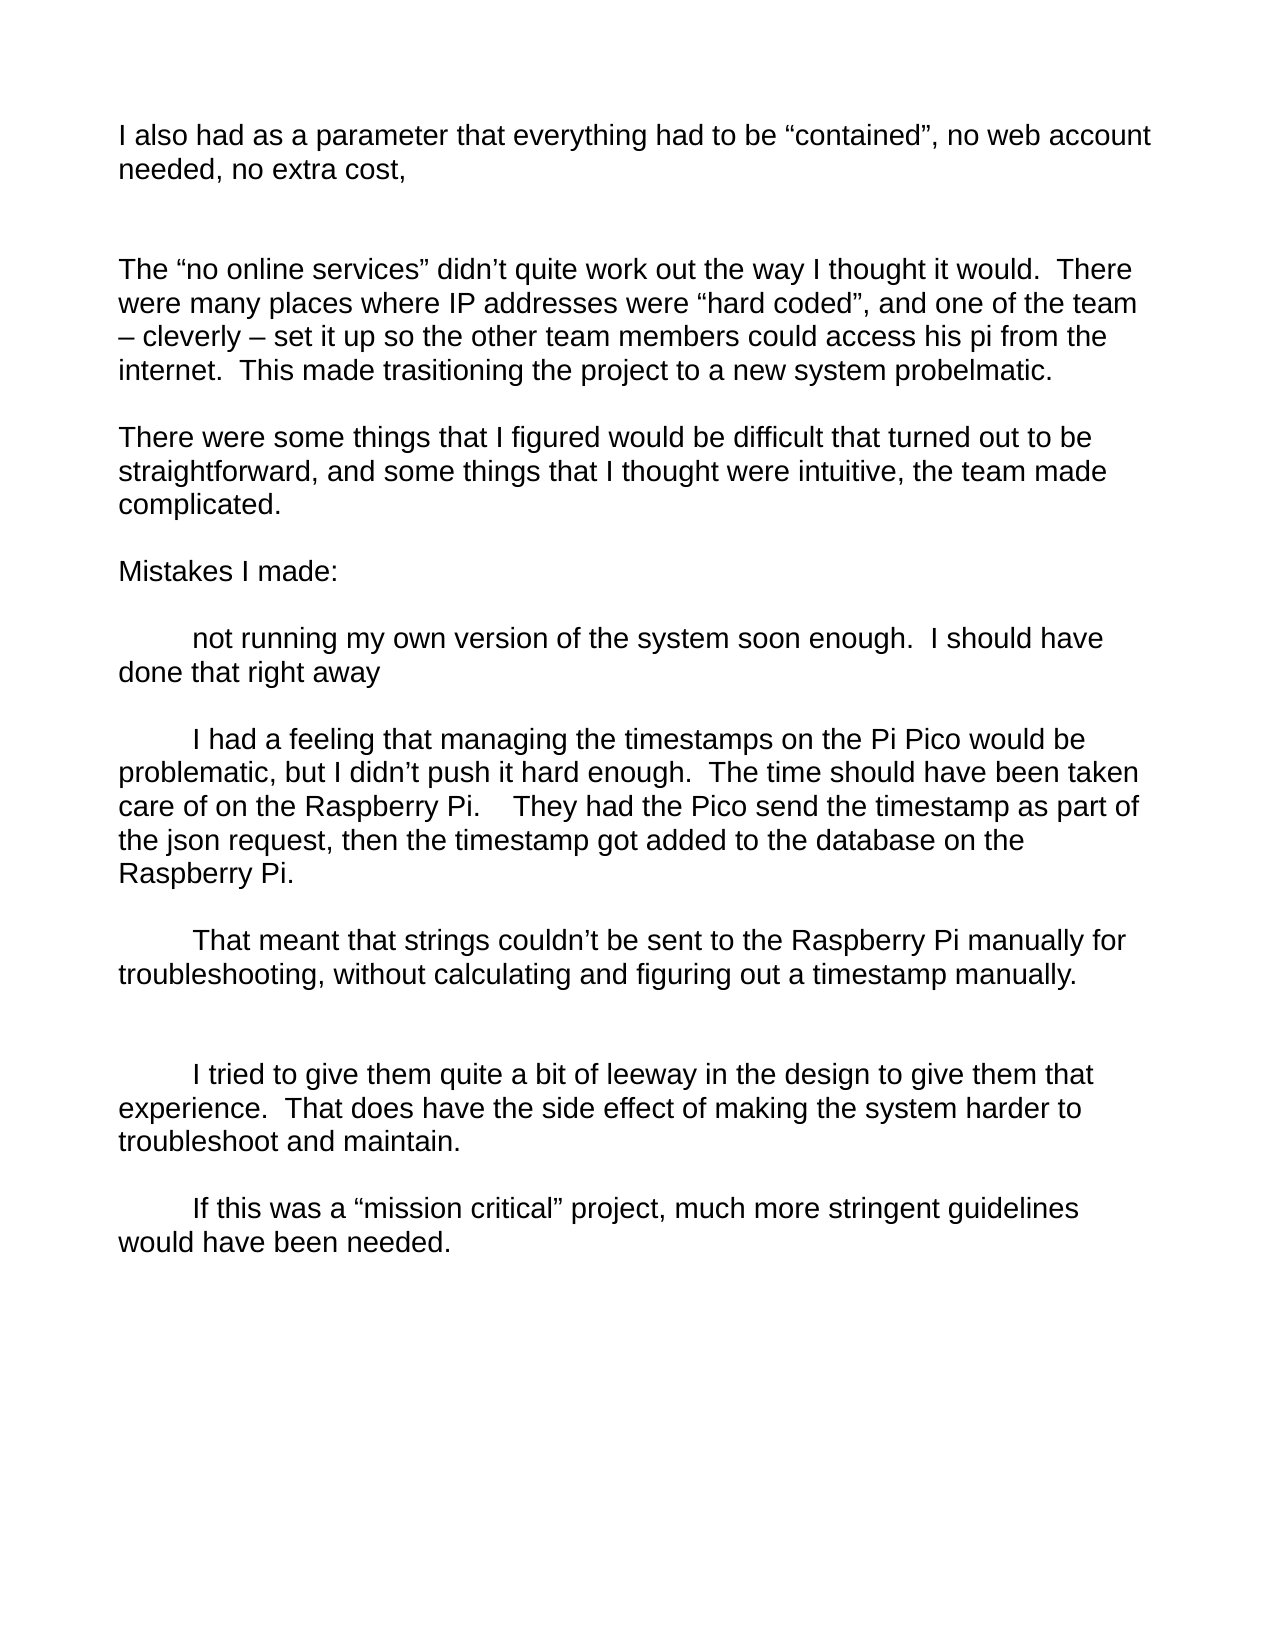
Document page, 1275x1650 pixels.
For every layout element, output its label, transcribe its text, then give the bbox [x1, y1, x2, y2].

text That meant that strings couldn’t be sent to the Raspberry Pi manually for troubleshooting, without calculating and figuring out a timestamp manually. [118, 923, 1157, 990]
text There were some things that I figured would be difficult that turned out to be straightforward, and some things that I thought were intuitive, the team made complicated. [118, 420, 1157, 521]
text If this was a “mission critical” project, much more stringent guidelines would have been needed. [118, 1191, 1157, 1258]
text not running my own version of the system soon enough. I should have done that right away [118, 621, 1157, 688]
text I also had as a parameter that everything had to be “contained”, no web account needed, no extra cost, [118, 118, 1157, 185]
text The “no online services” didn’t quite work out the way I thought it would. There were many places where IP addresses were “hard coded”, and one of the team – cleverly – set it up so the other team members could access his pi from the internet. This made trasitioning the project to a new system probelmatic. [118, 252, 1157, 386]
text Mistakes I made: [118, 554, 1157, 588]
text I had a feeling that managing the timestamps on the Pi Pico would be problematic, but I didn’t push it hard enough. The time should have been taken care of on the Raspberry Pi. They had the Pico send the timestamp as part of the json request, then the timestamp got added to the database on the Raspberry Pi. [118, 722, 1157, 889]
text I tried to give them quite a bit of leeway in the design to give them that experience. That does have the side effect of making the system harder to troubleshoot and maintain. [118, 1057, 1157, 1158]
